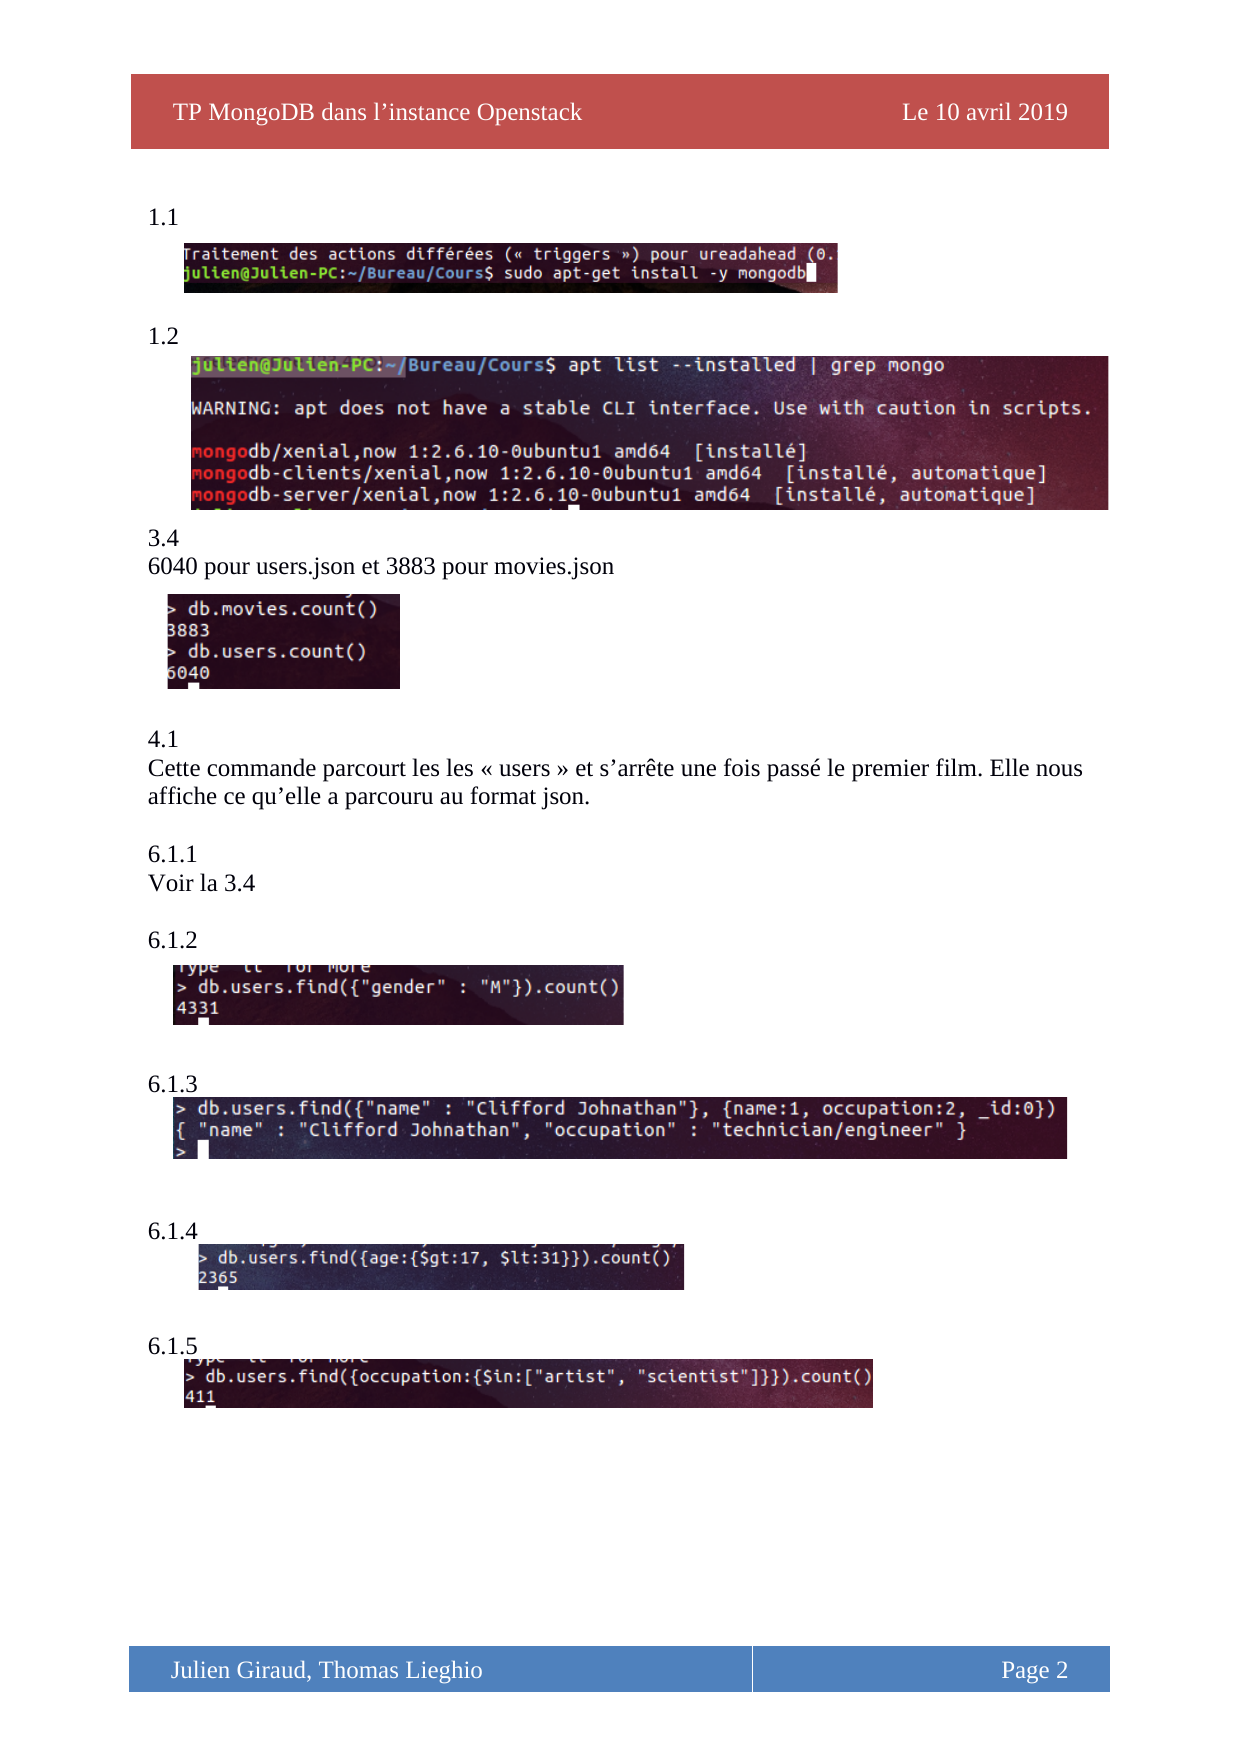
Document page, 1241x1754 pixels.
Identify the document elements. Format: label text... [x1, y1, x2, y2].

text 3.4 [148, 523, 1093, 551]
picture [167, 594, 400, 689]
text 6.1.1 [148, 839, 1093, 868]
picture [173, 965, 624, 1025]
text 4.1 [148, 724, 1093, 753]
text 6.1.5 [148, 1331, 1093, 1359]
text 1.2 [148, 321, 1093, 350]
text 1.1 [148, 202, 1093, 231]
text 6.1.4 [148, 1216, 1093, 1244]
text 6040 pour users.json et 3883 pour movies.json [148, 551, 1093, 580]
picture [184, 1359, 873, 1408]
picture [191, 356, 1109, 510]
text Cette commande parcourt les les « users » et s’arrête une fois passé le premier film. Elle nous affiche ce qu’elle a parcouru au format json. [148, 753, 1093, 810]
picture [173, 1097, 1068, 1159]
text Voir la 3.4 [148, 868, 1093, 896]
picture [184, 243, 838, 293]
text 6.1.3 [148, 1069, 1093, 1098]
text 6.1.2 [148, 925, 1093, 954]
picture [198, 1244, 685, 1290]
